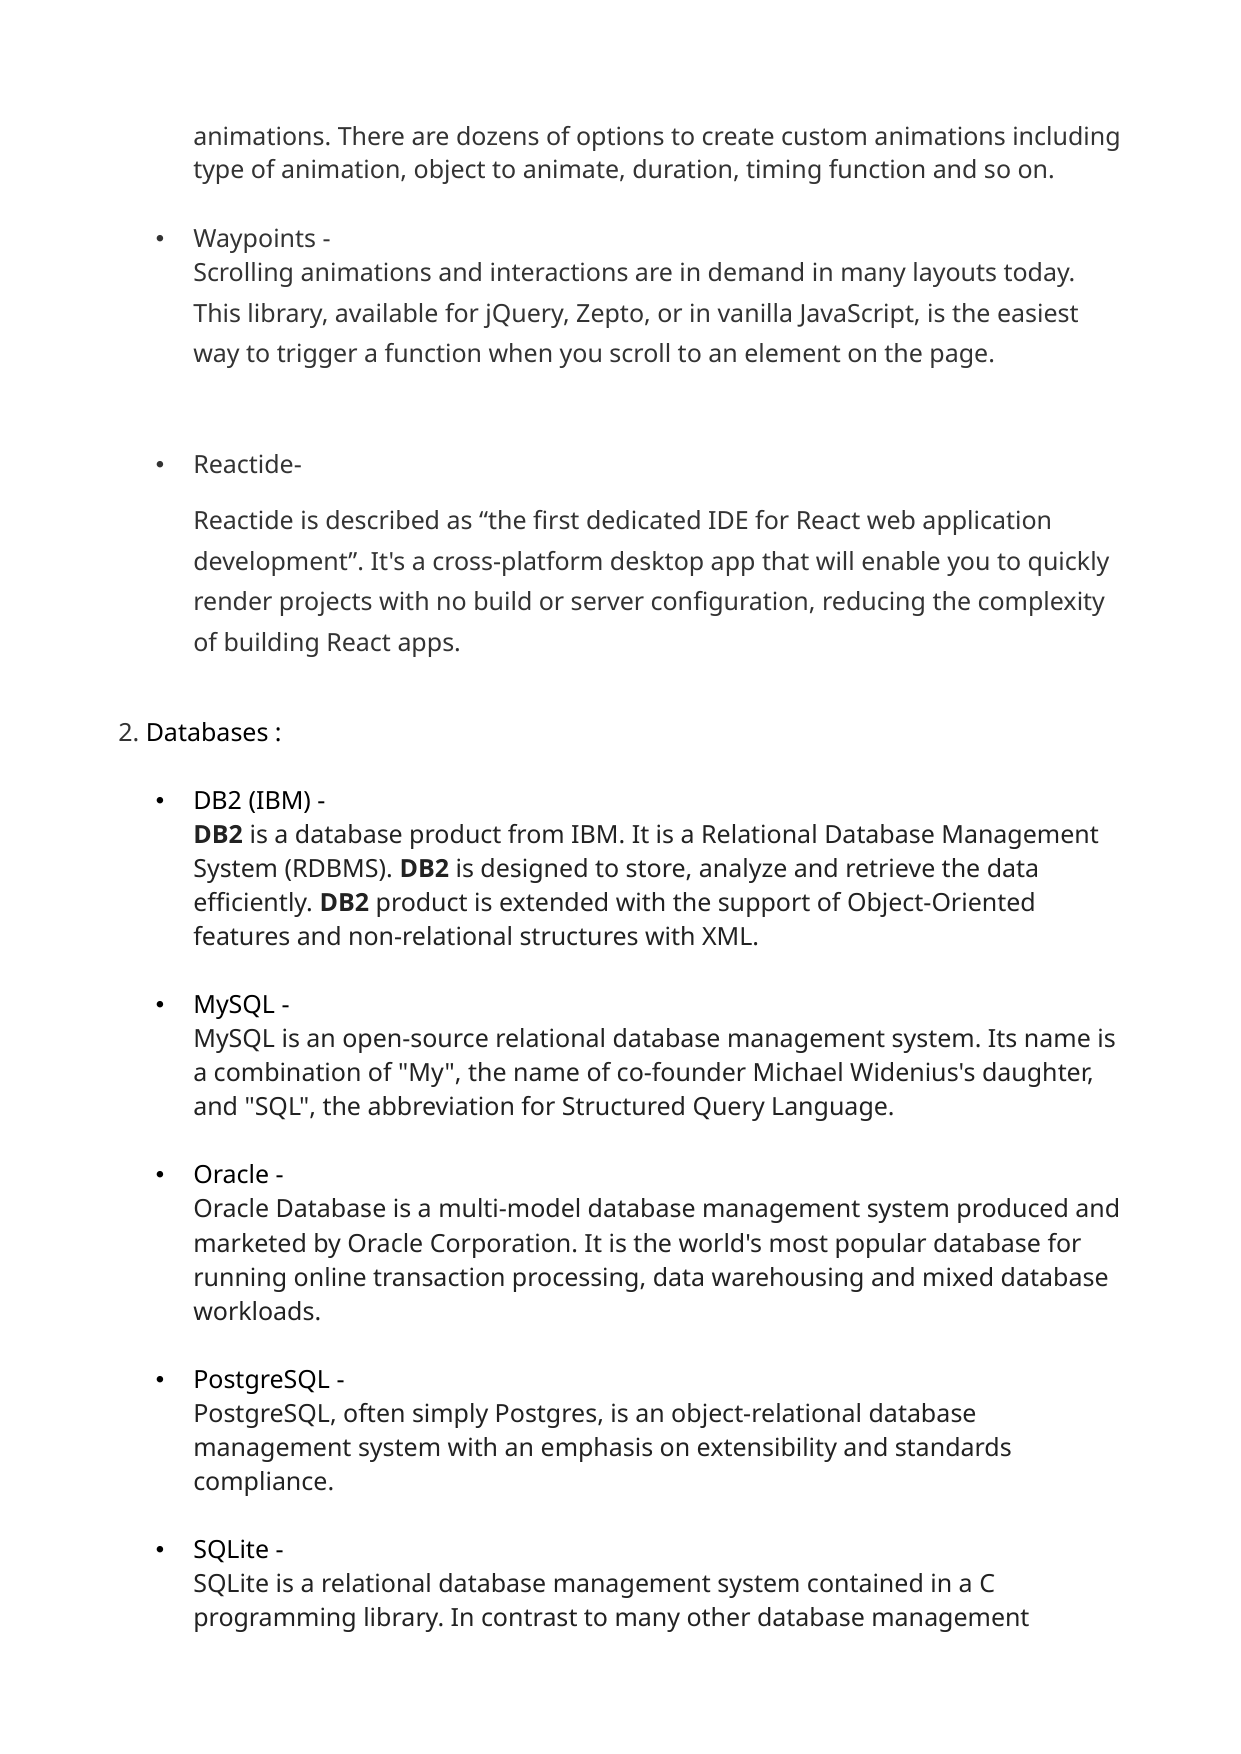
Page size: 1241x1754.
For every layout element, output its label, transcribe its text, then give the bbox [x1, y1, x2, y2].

list MySQL is an open-source relational database management system. Its name is a combination of "My", the name of co-founder Michael Widenius's daughter, and "SQL", the abbreviation for Structured Query Language. [156, 1021, 1122, 1123]
list SQLite - [156, 1532, 1122, 1566]
list Scrolling animations and interactions are in demand in many layouts today. This library, available for jQuery, Zepto, or in vanilla JavaScript, is the easiest way to trigger a function when you scroll to an element on the page. [156, 254, 1122, 370]
list Oracle - [156, 1157, 1122, 1191]
list Waypoints - [156, 220, 1122, 254]
list animations. There are dozens of options to create custom animations including type of animation, object to animate, duration, timing function and so on. [156, 118, 1122, 186]
list Reactide is described as “the first dedicated IDE for React web application development”. It's a cross-platform desktop app that will enable you to quickly render projects with no build or server configuration, reducing the complexity of building React apps. [156, 502, 1122, 659]
list DB2 is a database product from IBM. It is a Relational Database Management System (RDBMS). DB2 is designed to store, analyze and retrieve the data efficiently. DB2 product is extended with the support of Object-Oriented features and non-relational structures with XML. [156, 816, 1122, 953]
list DB2 (IBM) - [156, 782, 1122, 816]
list Oracle Database is a multi-model database management system produced and marketed by Oracle Corporation. It is the world's most popular database for running online transaction processing, data warehousing and mixed database workloads. [156, 1191, 1122, 1327]
list PostgreSQL, often simply Postgres, is an object-relational database management system with an emphasis on extensibility and standards compliance. [156, 1396, 1122, 1498]
list SQLite is a relational database management system contained in a C programming library. In contrast to many other database management [156, 1566, 1122, 1634]
text 2. Databases : [118, 714, 1122, 748]
list PostgreSQL - [156, 1361, 1122, 1396]
list Reactide- [156, 447, 1122, 481]
list MySQL - [156, 987, 1122, 1021]
